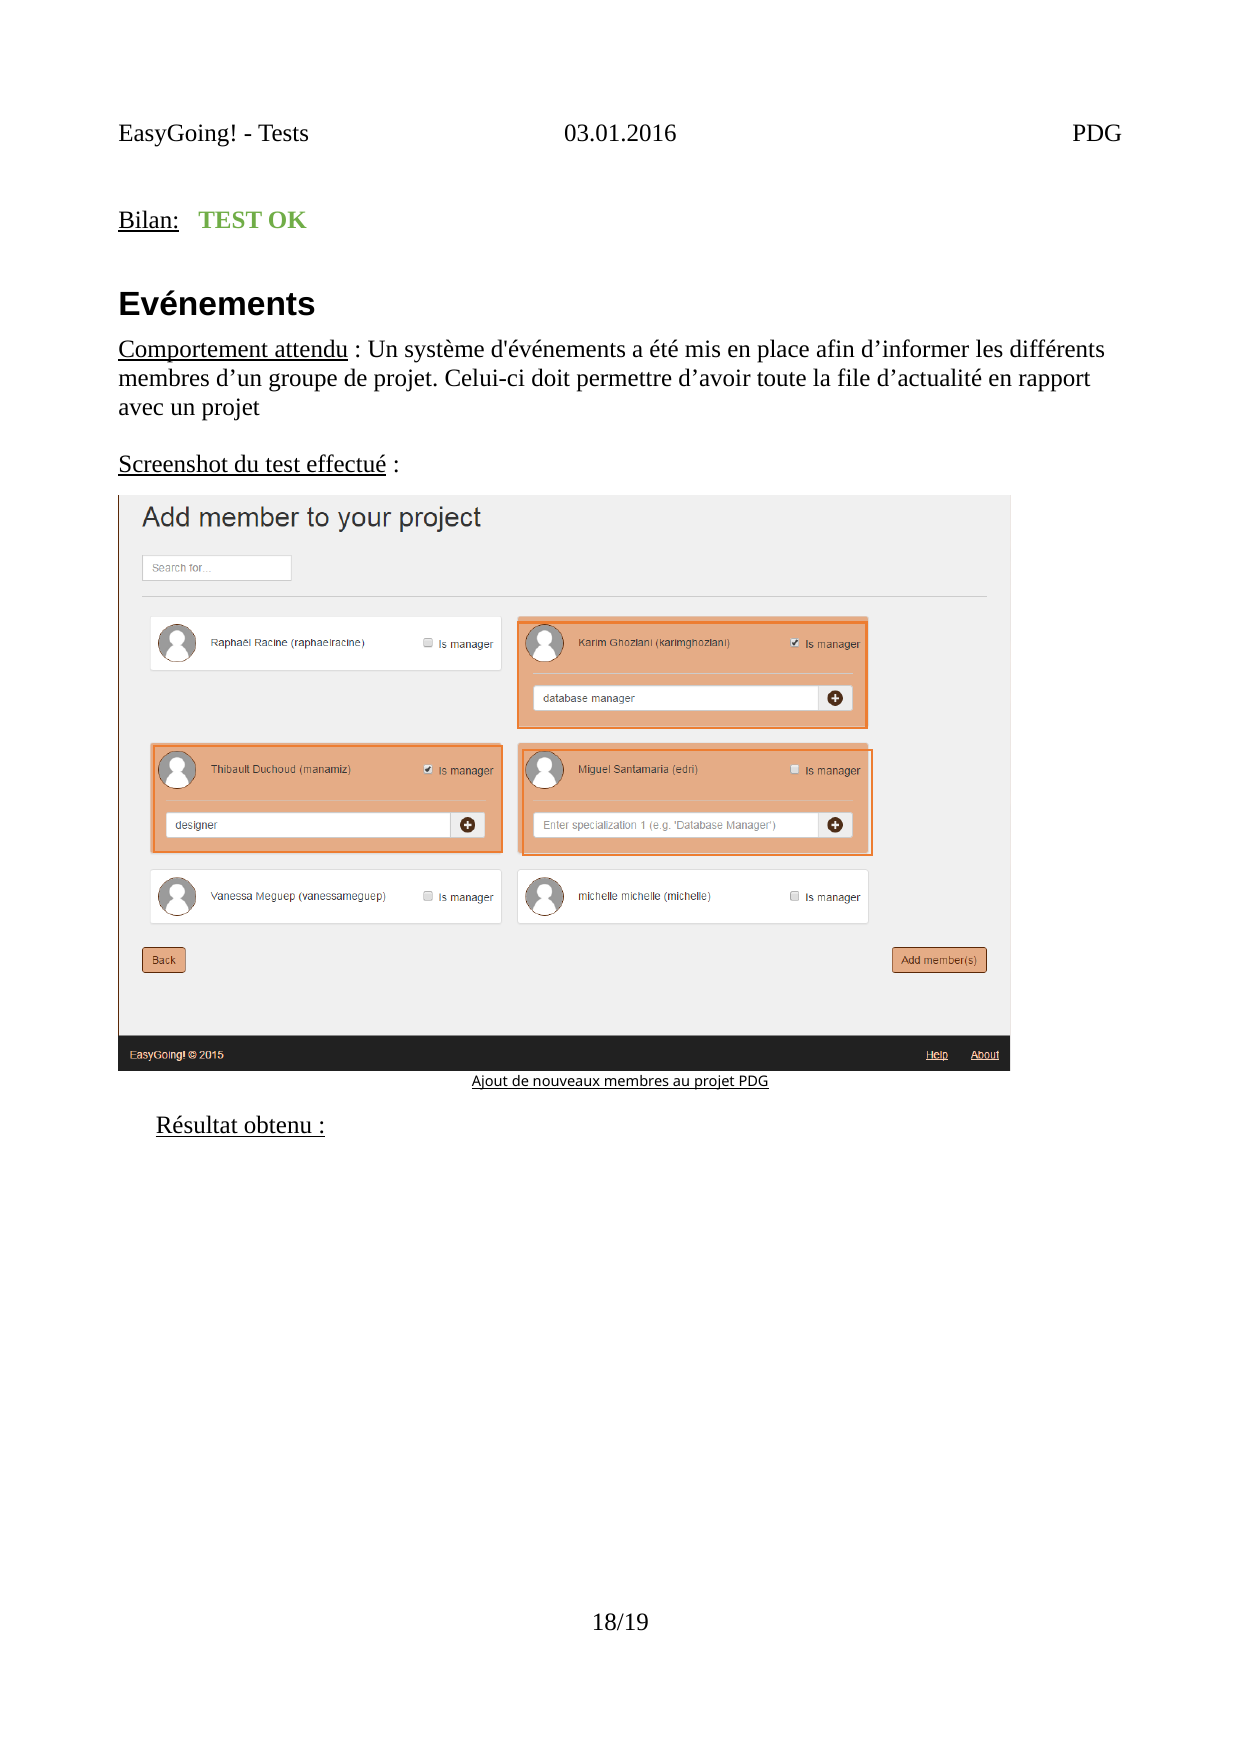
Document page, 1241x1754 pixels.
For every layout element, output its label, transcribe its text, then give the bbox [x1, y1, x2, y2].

text Comportement attendu : Un système d'événements a été mis en place afin d’informer les différents membres d’un groupe de projet. Celui-ci doit permettre d’avoir toute la file d’actualité en rapport avec un projet [118, 334, 1122, 421]
text Bilan: TEST OK [118, 205, 1122, 234]
list Screenshot du test effectué : [118, 449, 1122, 478]
picture [118, 495, 1011, 1071]
subtitle Evénements [118, 283, 1122, 322]
text Ajout de nouveaux membres au projet PDG [118, 1071, 1122, 1091]
list Résultat obtenu : [156, 1111, 1122, 1139]
